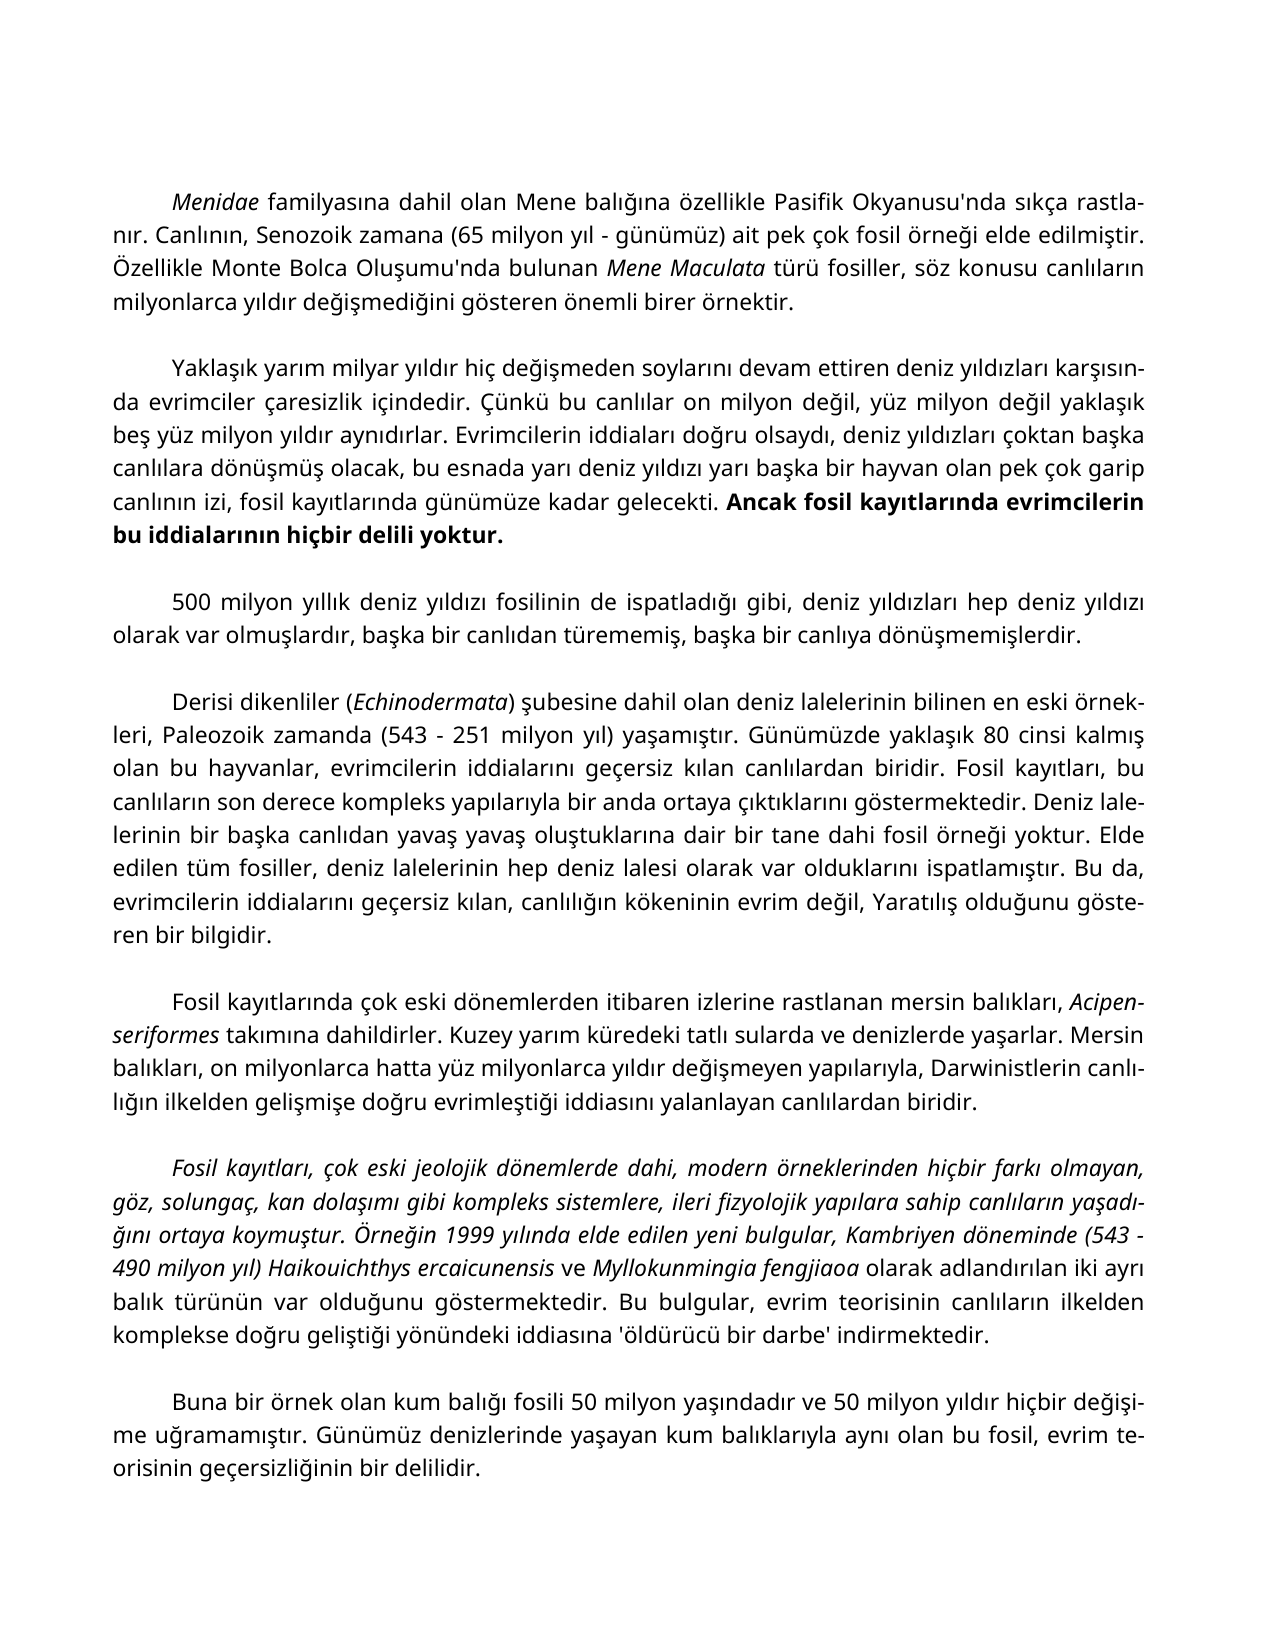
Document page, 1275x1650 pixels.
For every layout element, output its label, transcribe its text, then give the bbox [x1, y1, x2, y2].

text Fo­sil ka­yıt­la­rın­da çok es­ki dö­nem­ler­den iti­ba­ren iz­le­ri­ne rast­la­nan mer­sin ba­lık­la­rı, Aci­pen­se­ri­for­mes ta­kı­mı­na da­hil­dir­ler. Ku­zey ya­rım kü­re­de­ki tat­lı su­lar­da ve de­niz­ler­de ya­şar­lar. Mer­sin ba­lık­la­rı, on mil­yon­lar­ca hat­ta yüz mil­yon­lar­ca yıl­dır de­ğiş­me­yen ya­pı­la­rıy­la, Dar­wi­nist­le­rin can­lı­lı­ğın il­kel­den ge­liş­mi­şe doğ­ru ev­rim­leş­ti­ği id­di­ası­nı ya­lan­la­yan can­lı­lar­dan bi­ri­dir. [112, 983, 1145, 1117]
text 500 mil­yon yıl­lık de­niz yıl­dı­zı­ fosilinin de is­pat­la­dı­ğı gi­bi, de­niz yıl­dız­la­rı hep de­niz yıl­dı­zı ola­rak var ol­muş­lar­dır, baş­ka bir can­lı­dan tü­re­me­miş, baş­ka bir can­lı­ya dö­nüş­me­miş­ler­dir. [112, 583, 1145, 650]
text Me­ni­da­e fa­mil­ya­sı­na da­hil olan Me­ne ba­lı­ğı­na özel­lik­le Pa­si­fik Ok­ya­nu­su'nda sık­ça rast­la­nır. Can­lı­nın, Se­no­zo­ik za­ma­na (65 mil­yon yıl - gü­nü­müz) ait pek çok fo­sil ör­ne­ği el­de edil­miş­tir. Özel­lik­le Mon­te Bol­ca Olu­şu­mu'nda bu­lu­nan Me­ne Ma­cu­la­ta tü­rü fo­sil­ler, söz ko­nu­su can­lı­la­rın mil­yon­lar­ca yıl­dır de­ğiş­me­di­ği­ni gös­te­ren önem­li bi­rer ör­nek­tir. [112, 183, 1145, 317]
text De­ri­si di­ken­li­ler (Ec­hi­no­der­ma­ta) şu­be­si­ne da­hil olan de­niz la­le­le­ri­nin bi­li­nen en es­ki ör­nek­le­ri, Pa­le­ozo­ik za­man­da (543 - 251 mil­yon yıl) ya­şa­mış­tır. Gü­nü­müz­de yak­la­şık 80 cin­si kal­mış olan bu hay­van­lar, ev­rim­ci­le­rin id­di­ala­rı­nı ge­çer­siz kı­lan can­lı­lar­dan bi­ri­dir. Fo­sil ka­yıt­la­rı, bu can­lı­la­rın son de­re­ce komp­leks ya­pı­la­rıy­la bir an­da or­ta­ya çık­tık­la­rı­nı gös­ter­mek­te­dir. De­niz la­le­le­ri­nin bir baş­ka can­lı­dan ya­vaş ya­vaş oluş­tuk­la­rı­na da­ir bir ta­ne da­hi fo­sil ör­ne­ği yok­tur. El­de edi­len tüm fo­sil­ler, de­niz la­le­le­ri­nin hep de­niz la­le­si ola­rak var ol­duk­la­rı­nı is­pat­la­mış­tır. Bu da, ev­rim­ci­le­rin id­di­ala­rı­nı ge­çer­siz kı­lan, can­lı­lı­ğın kö­ke­ni­nin ev­rim de­ğil, Ya­ra­tı­lış ol­du­ğu­nu gös­te­ren bir bil­gi­dir. [112, 683, 1145, 950]
text Buna bir örnek olan kum ba­lı­ğı fosili 50 mil­yon ya­şın­da­dır ve 50 mil­yon yıl­dır hiç­bir de­ği­şi­me uğ­ra­ma­mış­tır. Gü­nü­müz de­niz­le­rin­de ya­şa­yan kum ba­lık­la­rıy­la ay­nı olan bu fo­sil, ev­rim te­ori­si­nin ge­çer­siz­li­ği­nin bir de­li­li­dir. [112, 1383, 1145, 1483]
text Yak­la­şık ya­rım mil­yar yıl­dır hiç de­ğiş­me­den soy­la­rı­nı de­vam et­ti­ren de­niz yıl­dız­la­rı kar­şı­sın­da ev­rim­ci­ler ça­re­siz­lik için­de­dir. Çün­kü bu can­lı­lar on mil­yon de­ğil, yüz mil­yon de­ğil yak­la­şık beş yüz mil­yon yıl­dır ay­nı­dır­lar. Ev­rim­ci­le­rin id­di­ala­rı doğ­ru ol­say­dı, de­niz yıl­dız­la­rı çok­tan baş­ka can­lı­la­ra dö­nüş­müş ola­cak, bu es­na­da ya­rı de­niz yıl­dı­zı ya­rı baş­ka bir hay­van olan pek çok ga­rip can­lı­nın izi, fo­sil ka­yıt­la­rın­da gü­nü­mü­ze ka­dar ge­le­cek­ti. An­cak fo­sil ka­yıt­la­rın­da ev­rim­ci­le­rin bu id­di­ala­rı­nın hiç­bir de­li­li yok­tur. [112, 350, 1145, 550]
text Fo­sil ka­yıt­la­rı, çok es­ki je­olo­jik dö­nem­ler­de da­hi, mo­dern ör­nek­le­rin­den hiç­bir far­kı ol­ma­yan, göz, so­lun­gaç, kan do­la­şı­mı gi­bi komp­leks sis­tem­le­re, ile­ri fiz­yo­lo­jik ya­pı­la­ra sa­hip can­lı­la­rın ya­şa­dı­ğı­nı or­ta­ya koy­muş­tur. Ör­ne­ğin 1999 yı­lın­da el­de edi­len ye­ni bul­gu­lar, Kam­bri­yen dö­ne­min­de (543 - 490 mil­yon yıl) Ha­ikou­ichthys er­ca­icu­nen­sis ve Myllo­kun­min­gi­a feng­ji­ao­a ola­rak ad­lan­dı­rı­lan iki ay­rı ba­lık tü­rü­nün var ol­du­ğu­nu gös­ter­mek­te­dir. Bu bul­gu­lar, ev­rim te­ori­si­nin can­lı­la­rın il­kel­den komp­lek­se doğ­ru ge­liş­ti­ği yö­nün­de­ki id­di­ası­na 'öl­dü­rü­cü bir dar­be' in­dir­mek­te­dir. [112, 1150, 1145, 1350]
